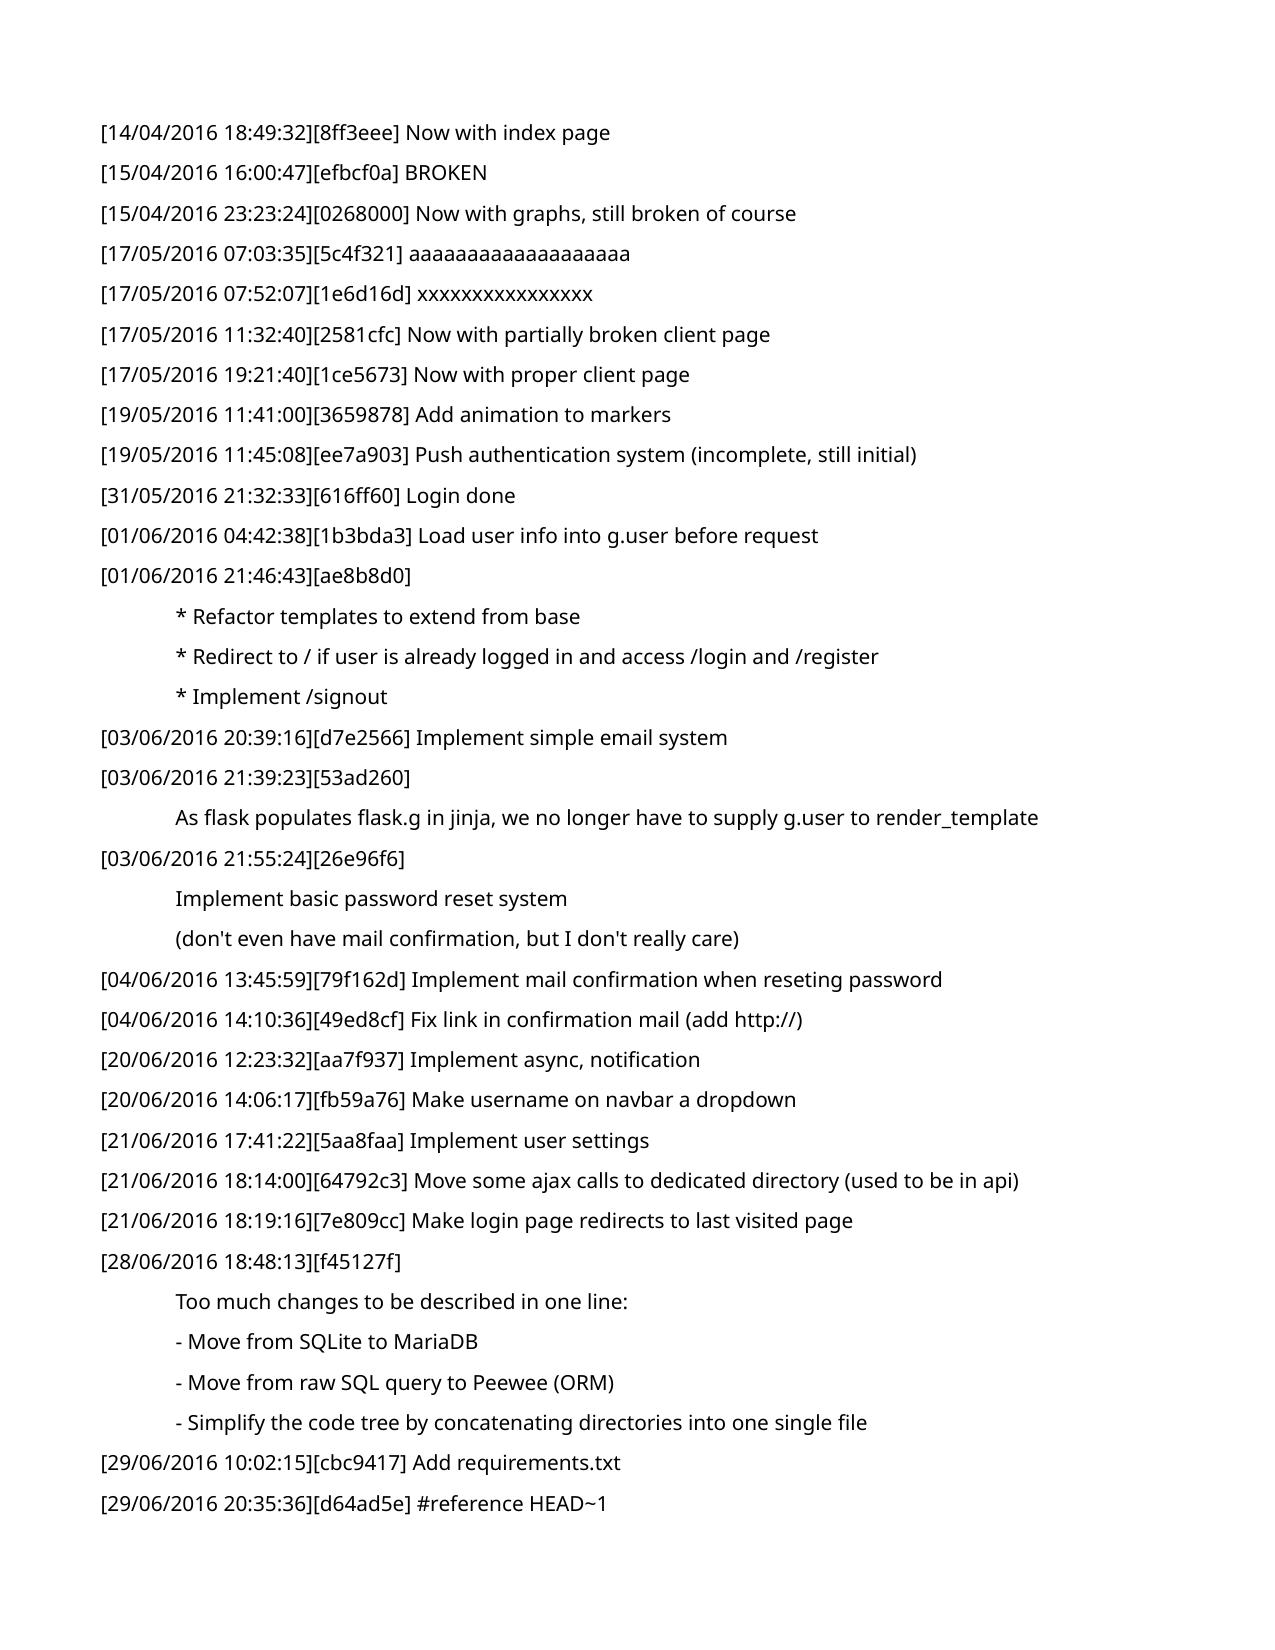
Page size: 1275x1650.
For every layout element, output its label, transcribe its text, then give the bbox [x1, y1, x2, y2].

text [04/06/2016 14:10:36][49ed8cf] Fix link in confirmation mail (add http://) [100, 1005, 1243, 1033]
text [17/05/2016 07:52:07][1e6d16d] xxxxxxxxxxxxxxxx [100, 279, 1243, 308]
text [15/04/2016 16:00:47][efbcf0a] BROKEN [100, 158, 1243, 187]
text [19/05/2016 11:41:00][3659878] Add animation to markers [100, 400, 1243, 429]
text [17/05/2016 07:03:35][5c4f321] aaaaaaaaaaaaaaaaaaa [100, 239, 1243, 267]
text - Move from SQLite to MariaDB [100, 1327, 1243, 1356]
text [01/06/2016 21:46:43][ae8b8d0] [100, 562, 1243, 590]
text - Simplify the code tree by concatenating directories into one single file [100, 1408, 1243, 1437]
text [20/06/2016 12:23:32][aa7f937] Implement async, notification [100, 1045, 1243, 1074]
text [21/06/2016 18:14:00][64792c3] Move some ajax calls to dedicated directory (used to be in api) [100, 1166, 1243, 1195]
text [14/04/2016 18:49:32][8ff3eee] Now with index page [100, 118, 1243, 147]
text [17/05/2016 19:21:40][1ce5673] Now with proper client page [100, 360, 1243, 388]
text [21/06/2016 18:19:16][7e809cc] Make login page redirects to last visited page [100, 1207, 1243, 1235]
text [20/06/2016 14:06:17][fb59a76] Make username on navbar a dropdown [100, 1086, 1243, 1114]
text [04/06/2016 13:45:59][79f162d] Implement mail confirmation when reseting password [100, 965, 1243, 993]
text [21/06/2016 17:41:22][5aa8faa] Implement user settings [100, 1126, 1243, 1154]
text [29/06/2016 10:02:15][cbc9417] Add requirements.txt [100, 1448, 1243, 1477]
text * Redirect to / if user is already logged in and access /login and /register [100, 642, 1243, 671]
text [29/06/2016 20:35:36][d64ad5e] #reference HEAD~1 [100, 1489, 1243, 1517]
text [28/06/2016 18:48:13][f45127f] [100, 1247, 1243, 1275]
text [17/05/2016 11:32:40][2581cfc] Now with partially broken client page [100, 320, 1243, 348]
text [03/06/2016 20:39:16][d7e2566] Implement simple email system [100, 723, 1243, 751]
text - Move from raw SQL query to Peewee (ORM) [100, 1368, 1243, 1396]
text * Refactor templates to extend from base [100, 602, 1243, 630]
text [19/05/2016 11:45:08][ee7a903] Push authentication system (incomplete, still initial) [100, 441, 1243, 469]
text Implement basic password reset system [100, 884, 1243, 912]
text Too much changes to be described in one line: [100, 1287, 1243, 1316]
text As flask populates flask.g in jinja, we no longer have to supply g.user to render_template [100, 803, 1243, 832]
text [03/06/2016 21:55:24][26e96f6] [100, 844, 1243, 872]
text (don't even have mail confirmation, but I don't really care) [100, 924, 1243, 953]
text [01/06/2016 04:42:38][1b3bda3] Load user info into g.user before request [100, 521, 1243, 550]
text * Implement /signout [100, 682, 1243, 711]
text [03/06/2016 21:39:23][53ad260] [100, 763, 1243, 792]
text [31/05/2016 21:32:33][616ff60] Login done [100, 481, 1243, 509]
text [15/04/2016 23:23:24][0268000] Now with graphs, still broken of course [100, 199, 1243, 227]
